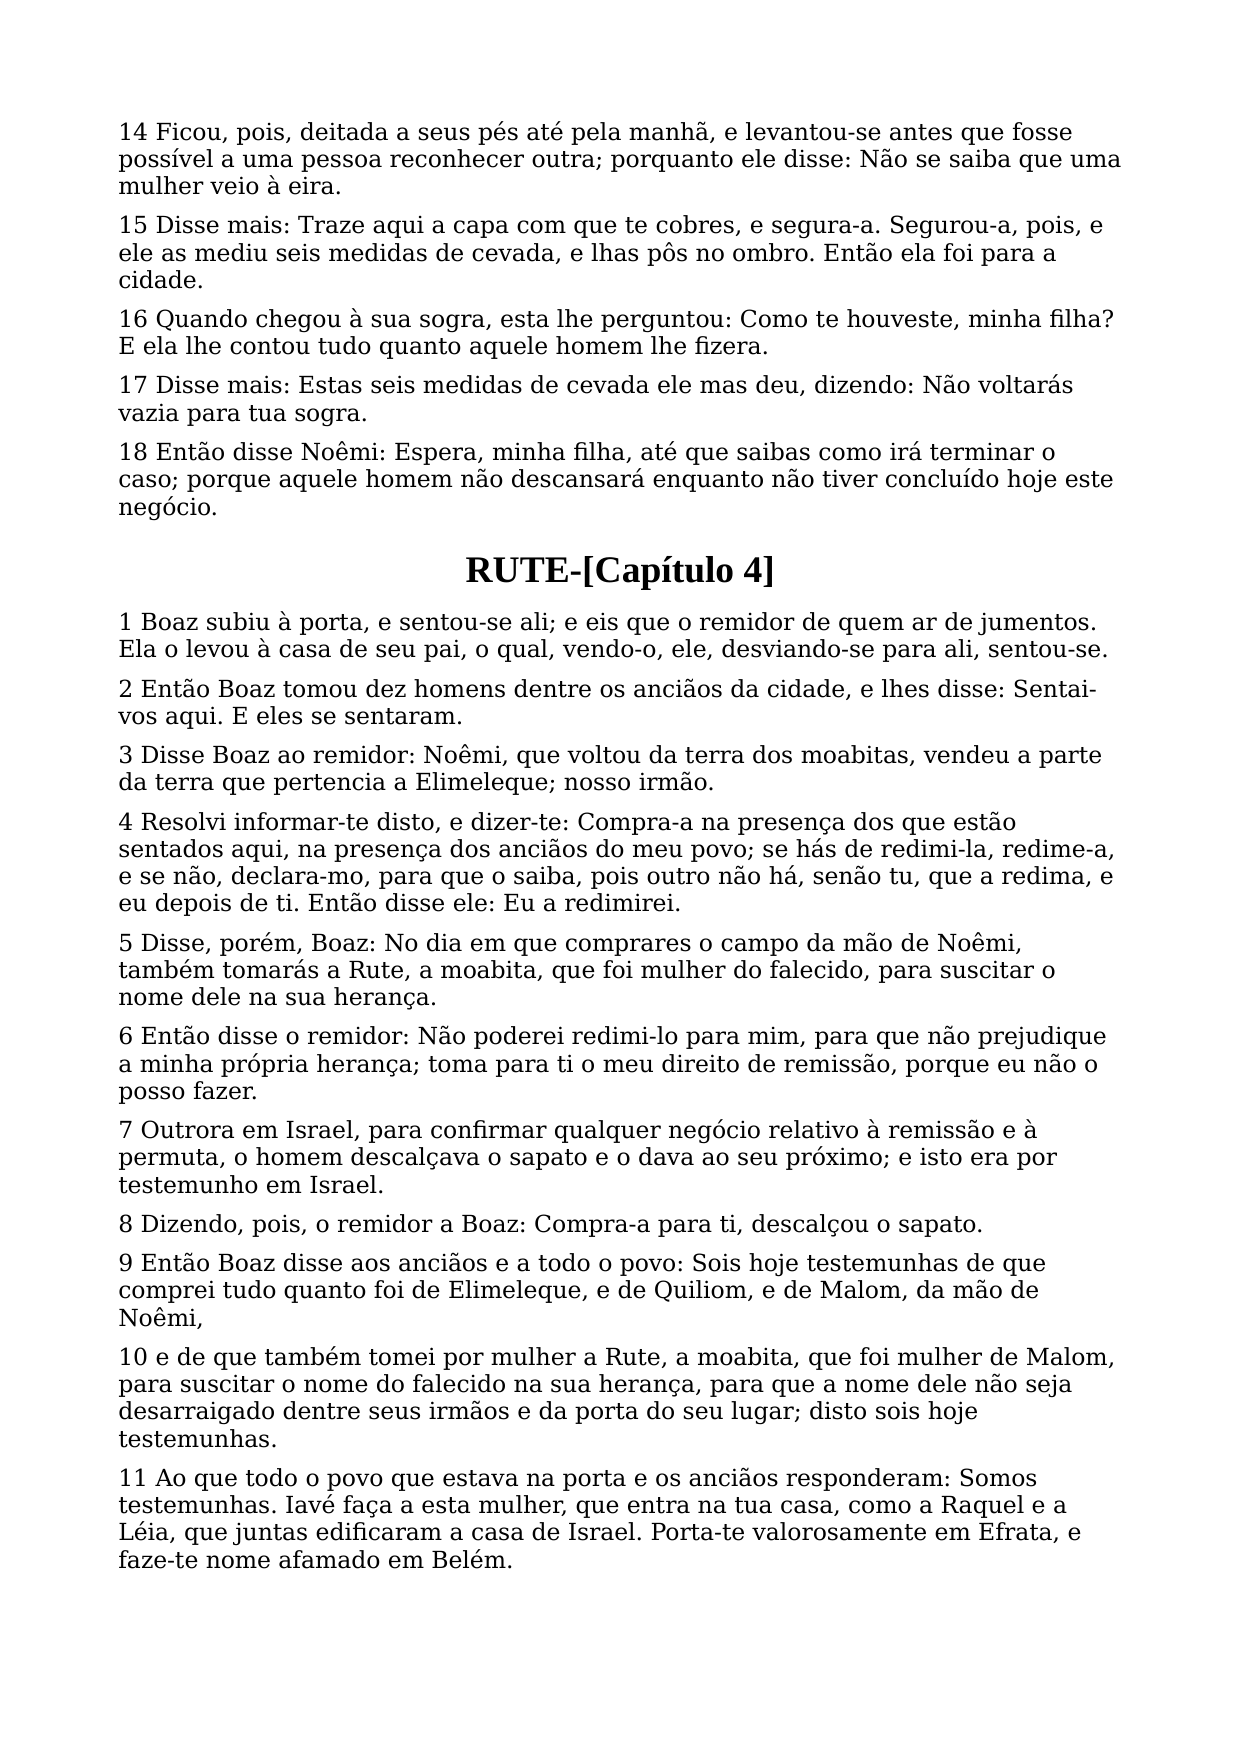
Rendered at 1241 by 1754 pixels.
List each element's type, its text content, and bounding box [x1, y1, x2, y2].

text 14 Ficou, pois, deitada a seus pés até pela manhã, e levantou-se antes que fosse possível a uma pessoa reconhecer outra; porquanto ele disse: Não se saiba que uma mulher veio à eira. [118, 118, 1122, 200]
text 18 Então disse Noêmi: Espera, minha filha, até que saibas como irá terminar o caso; porque aquele homem não descansará enquanto não tiver concluído hoje este negócio. [118, 438, 1122, 520]
text 10 e de que também tomei por mulher a Rute, a moabita, que foi mulher de Malom, para suscitar o nome do falecido na sua herança, para que a nome dele não seja desarraigado dentre seus irmãos e da porta do seu lugar; disto sois hoje testemunhas. [118, 1343, 1122, 1452]
text 2 Então Boaz tomou dez homens dentre os anciãos da cidade, e lhes disse: Sentai-vos aqui. E eles se sentaram. [118, 675, 1122, 730]
text 11 Ao que todo o povo que estava na porta e os anciãos responderam: Somos testemunhas. Iavé faça a esta mulher, que entra na tua casa, como a Raquel e a Léia, que juntas edificaram a casa de Israel. Porta-te valorosamente em Efrata, e faze-te nome afamado em Belém. [118, 1464, 1122, 1573]
text 8 Dizendo, pois, o remidor a Boaz: Compra-a para ti, descalçou o sapato. [118, 1210, 1122, 1238]
text 17 Disse mais: Estas seis medidas de cevada ele mas deu, dizendo: Não voltarás vazia para tua sogra. [118, 372, 1122, 427]
text 7 Outrora em Israel, para confirmar qualquer negócio relativo à remissão e à permuta, o homem descalçava o sapato e o dava ao seu próximo; e isto era por testemunho em Israel. [118, 1117, 1122, 1198]
subtitle RUTE-[Capítulo 4] [118, 547, 1122, 590]
text 4 Resolvi informar-te disto, e dizer-te: Compra-a na presença dos que estão sentados aqui, na presença dos anciãos do meu povo; se hás de redimi-la, redime-a, e se não, declara-mo, para que o saiba, pois outro não há, senão tu, que a redima, e eu depois de ti. Então disse ele: Eu a redimirei. [118, 808, 1122, 917]
text 15 Disse mais: Traze aqui a capa com que te cobres, e segura-a. Segurou-a, pois, e ele as mediu seis medidas de cevada, e lhas pôs no ombro. Então ela foi para a cidade. [118, 212, 1122, 294]
text 16 Quando chegou à sua sogra, esta lhe perguntou: Como te houveste, minha filha? E ela lhe contou tudo quanto aquele homem lhe fizera. [118, 306, 1122, 360]
text 3 Disse Boaz ao remidor: Noêmi, que voltou da terra dos moabitas, vendeu a parte da terra que pertencia a Elimeleque; nosso irmão. [118, 742, 1122, 796]
text 9 Então Boaz disse aos anciãos e a todo o povo: Sois hoje testemunhas de que comprei tudo quanto foi de Elimeleque, e de Quiliom, e de Malom, da mão de Noêmi, [118, 1249, 1122, 1331]
text 5 Disse, porém, Boaz: No dia em que comprares o campo da mão de Noêmi, também tomarás a Rute, a moabita, que foi mulher do falecido, para suscitar o nome dele na sua herança. [118, 929, 1122, 1011]
text 6 Então disse o remidor: Não poderei redimi-lo para mim, para que não prejudique a minha própria herança; toma para ti o meu direito de remissão, porque eu não o posso fazer. [118, 1023, 1122, 1105]
text 1 Boaz subiu à porta, e sentou-se ali; e eis que o remidor de quem ar de jumentos. Ela o levou à casa de seu pai, o qual, vendo-o, ele, desviando-se para ali, sentou-se. [118, 609, 1122, 663]
